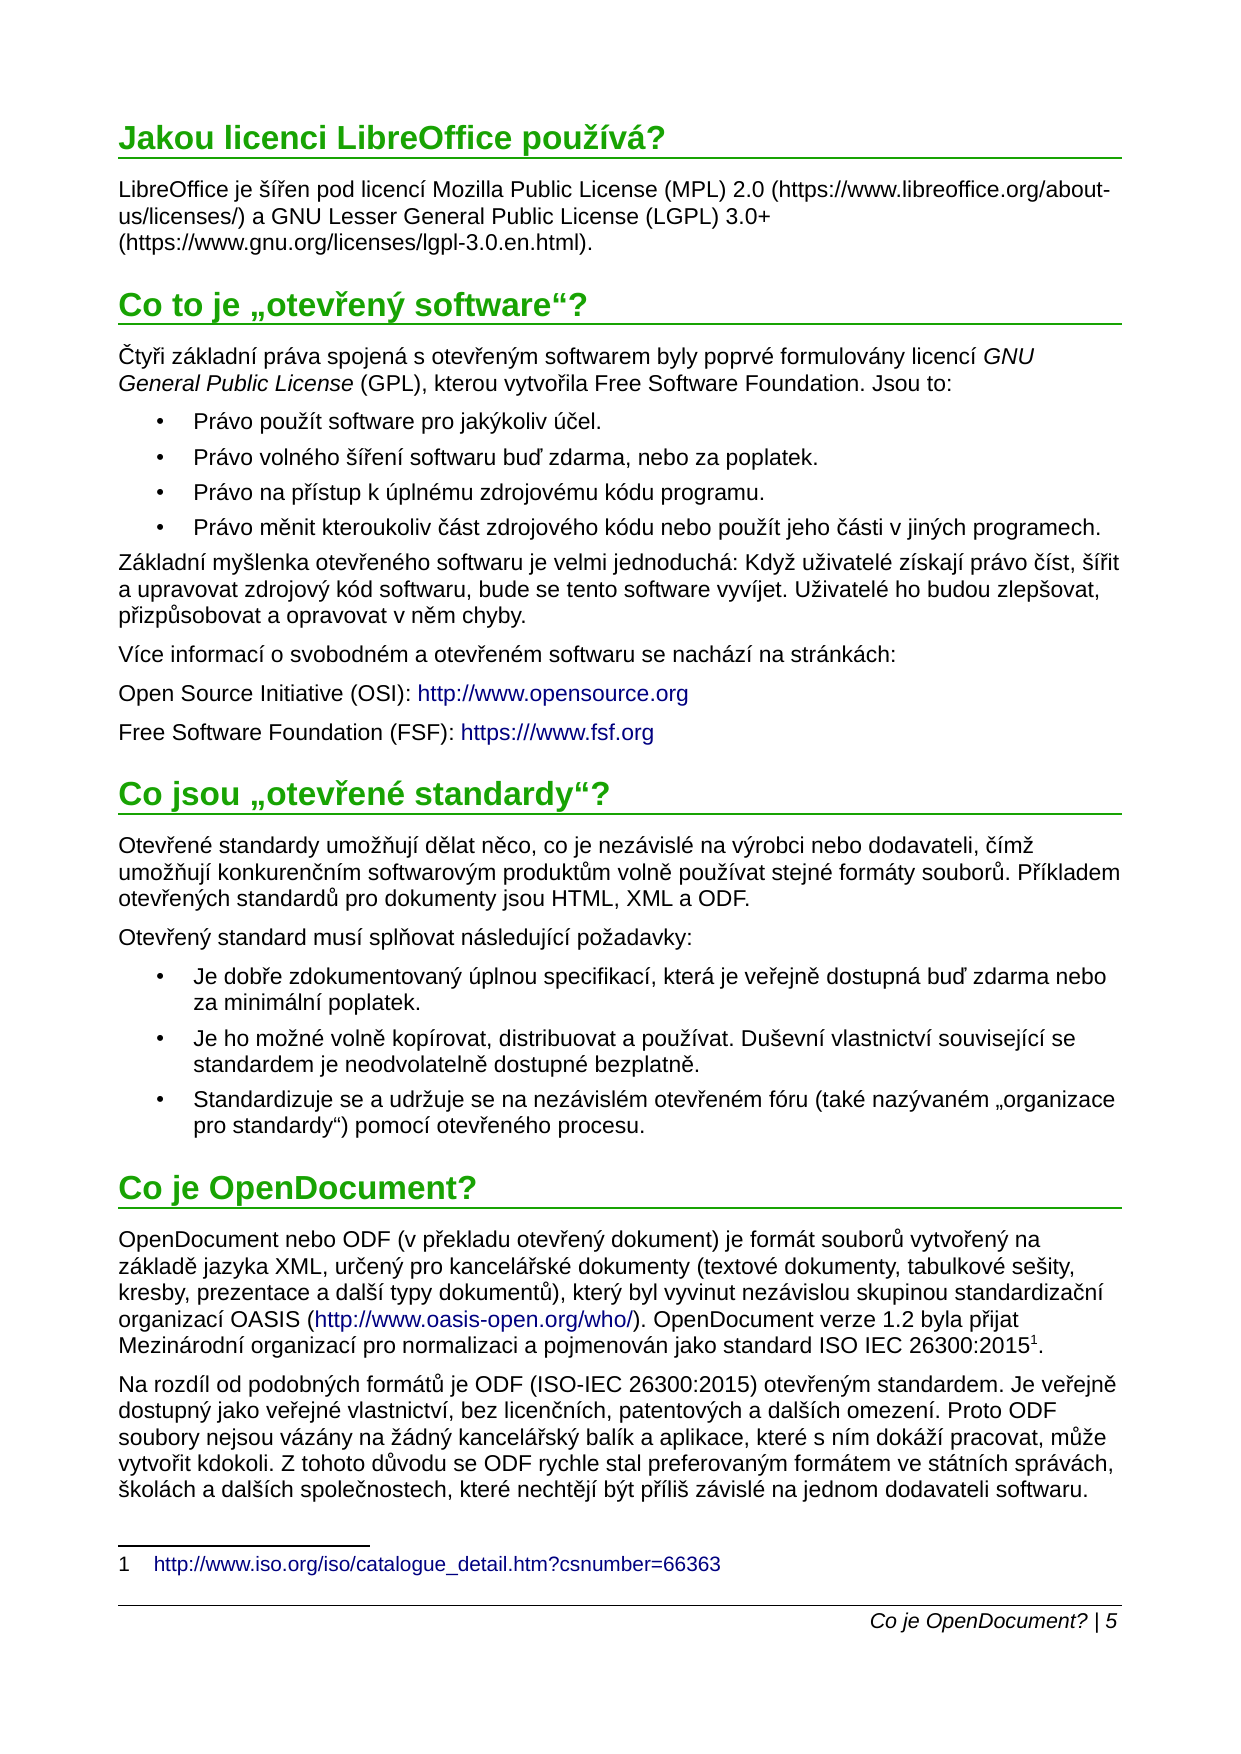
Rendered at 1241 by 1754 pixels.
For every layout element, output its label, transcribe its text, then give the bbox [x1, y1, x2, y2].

list Právo měnit kteroukoliv část zdrojového kódu nebo použít jeho části v jiných programech. [156, 514, 1122, 540]
text OpenDocument nebo ODF (v překladu otevřený dokument) je formát souborů vytvořený na základě jazyka XML, určený pro kancelářské dokumenty (textové dokumenty, tabulkové sešity, kresby, prezentace a další typy dokumentů), který byl vyvinut nezávislou skupinou standardizační organizací OASIS (http://www.oasis-open.org/who/). OpenDocument verze 1.2 byla přijat Mezinárodní organizací pro normalizaci a pojmenován jako standard ISO IEC 26300:2015. [118, 1226, 1122, 1358]
subtitle Co to je „otevřený software“? [118, 285, 1122, 323]
text Open Source Initiative (OSI): http://www.opensource.org [118, 679, 1122, 706]
list Čtyři základní práva spojená s otevřeným softwarem byly poprvé formulovány licencí GNU General Public License (GPL), kterou vytvořila Free Software Foundation. Jsou to: [118, 343, 1122, 396]
text Základní myšlenka otevřeného softwaru je velmi jednoduchá: Když uživatelé získají právo číst, šířit a upravovat zdrojový kód softwaru, bude se tento software vyvíjet. Uživatelé ho budou zlepšovat, přizpůsobovat a opravovat v něm chyby. [118, 549, 1122, 628]
list Právo volného šíření softwaru buď zdarma, nebo za poplatek. [156, 443, 1122, 470]
text Více informací o svobodném a otevřeném softwaru se nachází na stránkách: [118, 641, 1122, 667]
subtitle Co jsou „otevřené standardy“? [118, 774, 1122, 813]
text Otevřené standardy umožňují dělat něco, co je nezávislé na výrobci nebo dodavateli, čímž umožňují konkurenčním softwarovým produktům volně používat stejné formáty souborů. Příkladem otevřených standardů pro dokumenty jsou HTML, XML a ODF. [118, 832, 1122, 912]
text LibreOffice je šířen pod licencí Mozilla Public License (MPL) 2.0 (https://www.libreoffice.org/about-us/licenses/) a GNU Lesser General Public License (LGPL) 3.0+ (https://www.gnu.org/licenses/lgpl-3.0.en.html). [118, 176, 1122, 255]
list Právo na přístup k úplnému zdrojovému kódu programu. [156, 479, 1122, 505]
list Je ho možné volně kopírovat, distribuovat a používat. Duševní vlastnictví související se standardem je neodvolatelně dostupné bezplatně. [156, 1024, 1122, 1077]
list Je dobře zdokumentovaný úplnou specifikací, která je veřejně dostupná buď zdarma nebo za minimální poplatek. [156, 963, 1122, 1016]
subtitle Co je OpenDocument? [118, 1168, 1122, 1207]
list Právo použít software pro jakýkoliv účel. [156, 408, 1122, 435]
list Standardizuje se a udržuje se na nezávislém otevřeném fóru (také nazývaném „organizace pro standardy“) pomocí otevřeného procesu. [156, 1086, 1122, 1139]
text http://www.iso.org/iso/catalogue_detail.htm?csnumber=66363 [118, 1552, 1122, 1576]
subtitle Jakou licenci LibreOffice používá? [118, 118, 1122, 157]
list Otevřený standard musí splňovat následující požadavky: [118, 924, 1122, 950]
text Na rozdíl od podobných formátů je ODF (ISO-IEC 26300:2015) otevřeným standardem. Je veřejně dostupný jako veřejné vlastnictví, bez licenčních, patentových a dalších omezení. Proto ODF soubory nejsou vázány na žádný kancelářský balík a aplikace, které s ním dokáží pracovat, může vytvořit kdokoli. Z tohoto důvodu se ODF rychle stal preferovaným formátem ve státních správách, školách a dalších společnostech, které nechtějí být příliš závislé na jednom dodavateli softwaru. [118, 1371, 1122, 1502]
text Free Software Foundation (FSF): https:///www.fsf.org [118, 718, 1122, 745]
